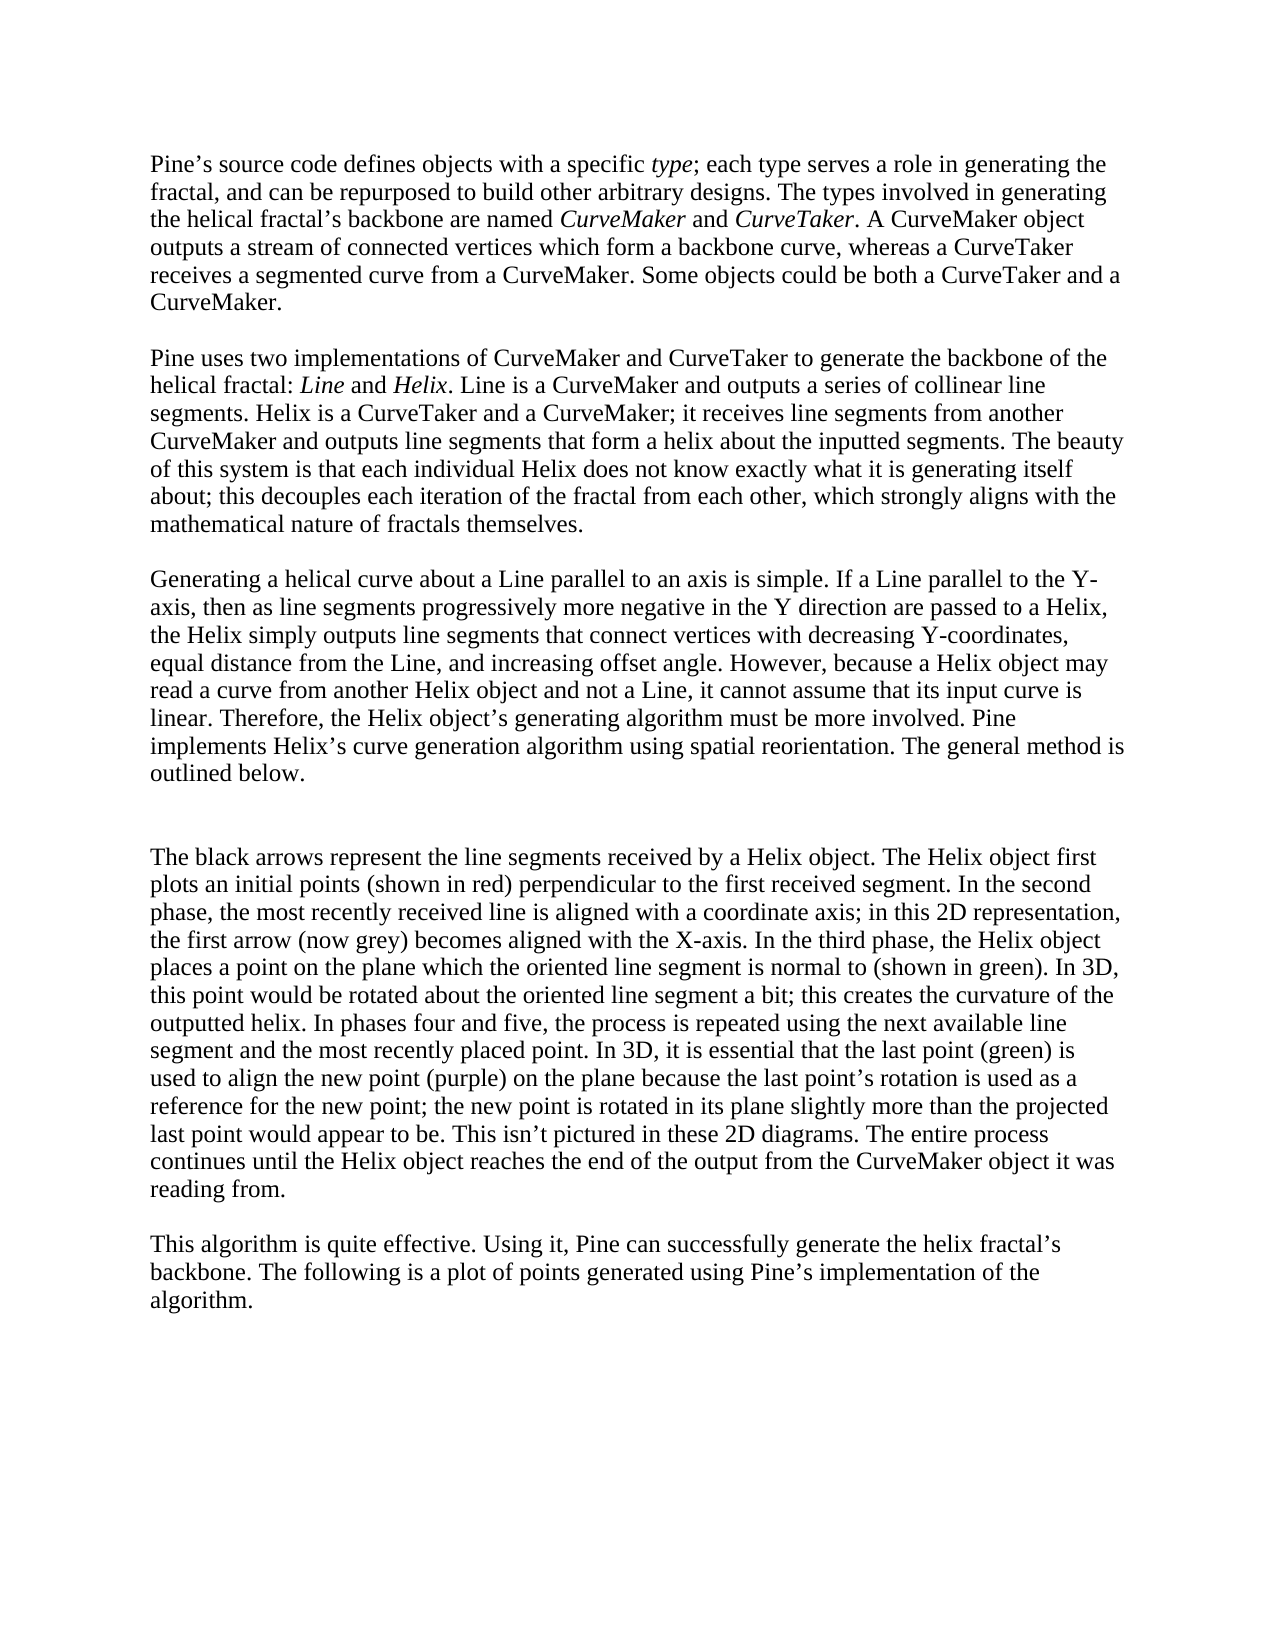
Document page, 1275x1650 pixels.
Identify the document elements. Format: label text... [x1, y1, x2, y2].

text Pine’s source code defines objects with a specific type; each type serves a role in generating the fractal, and can be repurposed to build other arbitrary designs. The types involved in generating the helical fractal’s backbone are named CurveMaker and CurveTaker. A CurveMaker object outputs a stream of connected vertices which form a backbone curve, whereas a CurveTaker receives a segmented curve from a CurveMaker. Some objects could be both a CurveTaker and a CurveMaker. [150, 150, 1125, 316]
text This algorithm is quite effective. Using it, Pine can successfully generate the helix fractal’s backbone. The following is a plot of points generated using Pine’s implementation of the algorithm. [150, 1231, 1125, 1314]
text Pine uses two implementations of CurveMaker and CurveTaker to generate the backbone of the helical fractal: Line and Helix. Line is a CurveMaker and outputs a series of collinear line segments. Helix is a CurveTaker and a CurveMaker; it receives line segments from another CurveMaker and outputs line segments that form a helix about the inputted segments. The beauty of this system is that each individual Helix does not know exactly what it is generating itself about; this decouples each iteration of the fractal from each other, which strongly aligns with the mathematical nature of fractals themselves. [150, 344, 1125, 538]
text Generating a helical curve about a Line parallel to an axis is simple. If a Line parallel to the Y-axis, then as line segments progressively more negative in the Y direction are passed to a Helix, the Helix simply outputs line segments that connect vertices with decreasing Y-coordinates, equal distance from the Line, and increasing offset angle. However, because a Helix object may read a curve from another Helix object and not a Line, it cannot assume that its input curve is linear. Therefore, the Helix object’s generating algorithm must be more involved. Pine implements Helix’s curve generation algorithm using spatial reorientation. The general method is outlined below. [150, 566, 1125, 787]
text The black arrows represent the line segments received by a Helix object. The Helix object first plots an initial points (shown in red) perpendicular to the first received segment. In the second phase, the most recently received line is aligned with a coordinate axis; in this 2D representation, the first arrow (now grey) becomes aligned with the X-axis. In the third phase, the Helix object places a point on the plane which the oriented line segment is normal to (shown in green). In 3D, this point would be rotated about the oriented line segment a bit; this creates the curvature of the outputted helix. In phases four and five, the process is repeated using the next available line segment and the most recently placed point. In 3D, it is essential that the last point (green) is used to align the new point (purple) on the plane because the last point’s rotation is used as a reference for the new point; the new point is rotated in its plane slightly more than the projected last point would appear to be. This isn’t pictured in these 2D diagrams. The entire process continues until the Helix object reaches the end of the output from the CurveMaker object it was reading from. [150, 843, 1125, 1203]
